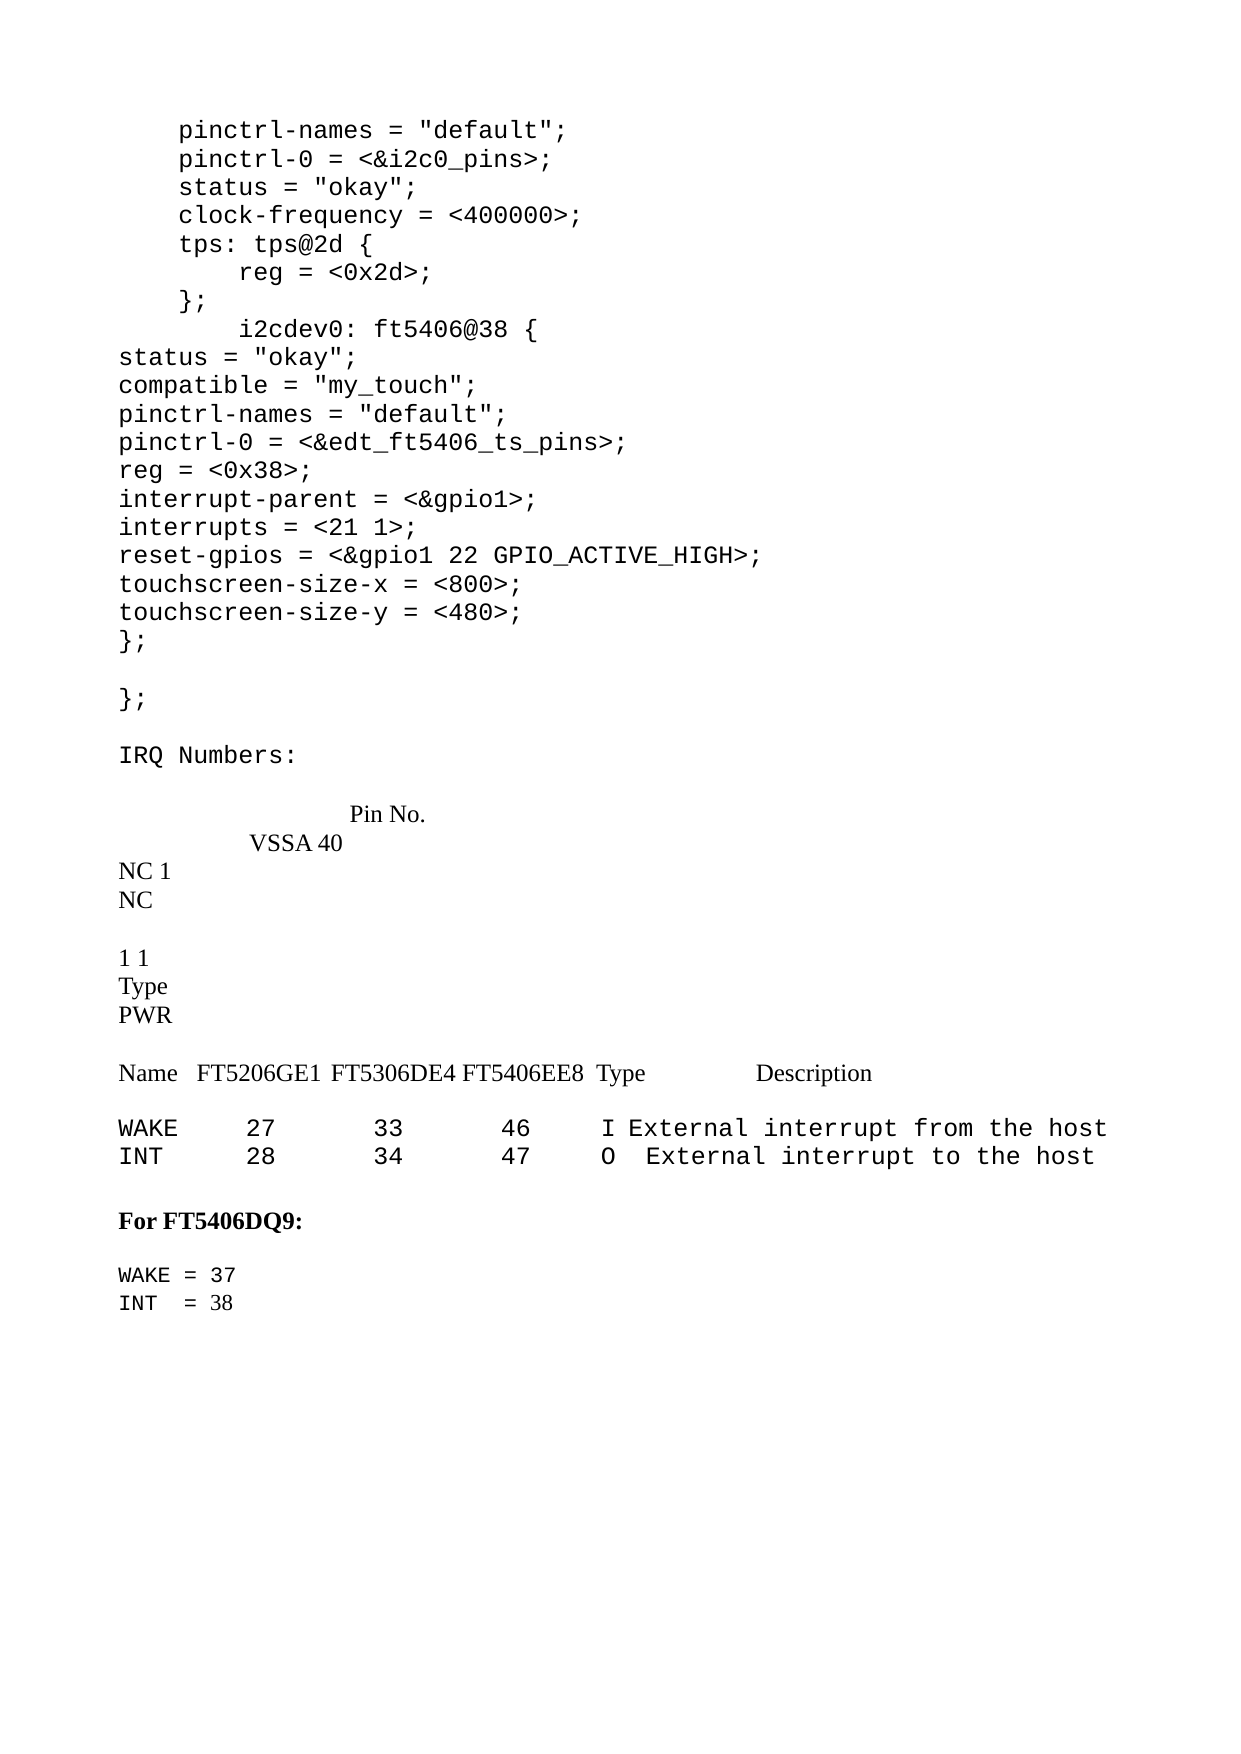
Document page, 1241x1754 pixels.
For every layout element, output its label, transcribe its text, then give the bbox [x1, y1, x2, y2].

text INT 28 34 47 O External interrupt to the host [118, 1143, 1122, 1172]
text PWR [118, 1000, 1122, 1029]
text WAKE 27 33 46 I External interrupt from the host [118, 1115, 1122, 1143]
text Name FT5206GE1 FT5306DE4 FT5406EE8 Type Description [118, 1058, 1122, 1086]
text reg = <0x2d>; [118, 260, 1122, 288]
text IRQ Numbers: [118, 742, 1122, 771]
text Type [118, 971, 1122, 1000]
text clock-frequency = <400000>; [118, 203, 1122, 231]
text NC 1 [118, 856, 1122, 885]
subtitle kernel build for rRNEL BUILDING [118, 1351, 1122, 1406]
text status = "okay"; [118, 175, 1122, 203]
text }; [118, 288, 1122, 316]
text status = "okay"; compatible = "my_touch"; pinctrl-names = "default"; pinctrl-0 = <&edt_ft5406_ts_pins>; reg = <0x38>; interrupt-parent = <&gpio1>; interrupts = <21 1>; reset-gpios = <&gpio1 22 GPIO_ACTIVE_HIGH>; touchscreen-size-x = <800>; touchscreen-size-y = <480>; }; [118, 345, 1122, 656]
text For FT5406DQ9: [118, 1206, 1122, 1235]
text VSSA 40 [118, 828, 1122, 856]
text i2cdev0: ft5406@38 { [118, 316, 1122, 345]
text NC [118, 885, 1122, 914]
text Pin No. [118, 799, 1122, 828]
text WAKE = 37 [118, 1264, 1122, 1289]
text INT = 38 [118, 1289, 1122, 1317]
text 1 1 [118, 943, 1122, 971]
text }; [118, 685, 1122, 713]
text pinctrl-0 = <&i2c0_pins>; [118, 146, 1122, 175]
text pinctrl-names = "default"; [118, 118, 1122, 146]
text tps: tps@2d { [118, 231, 1122, 260]
